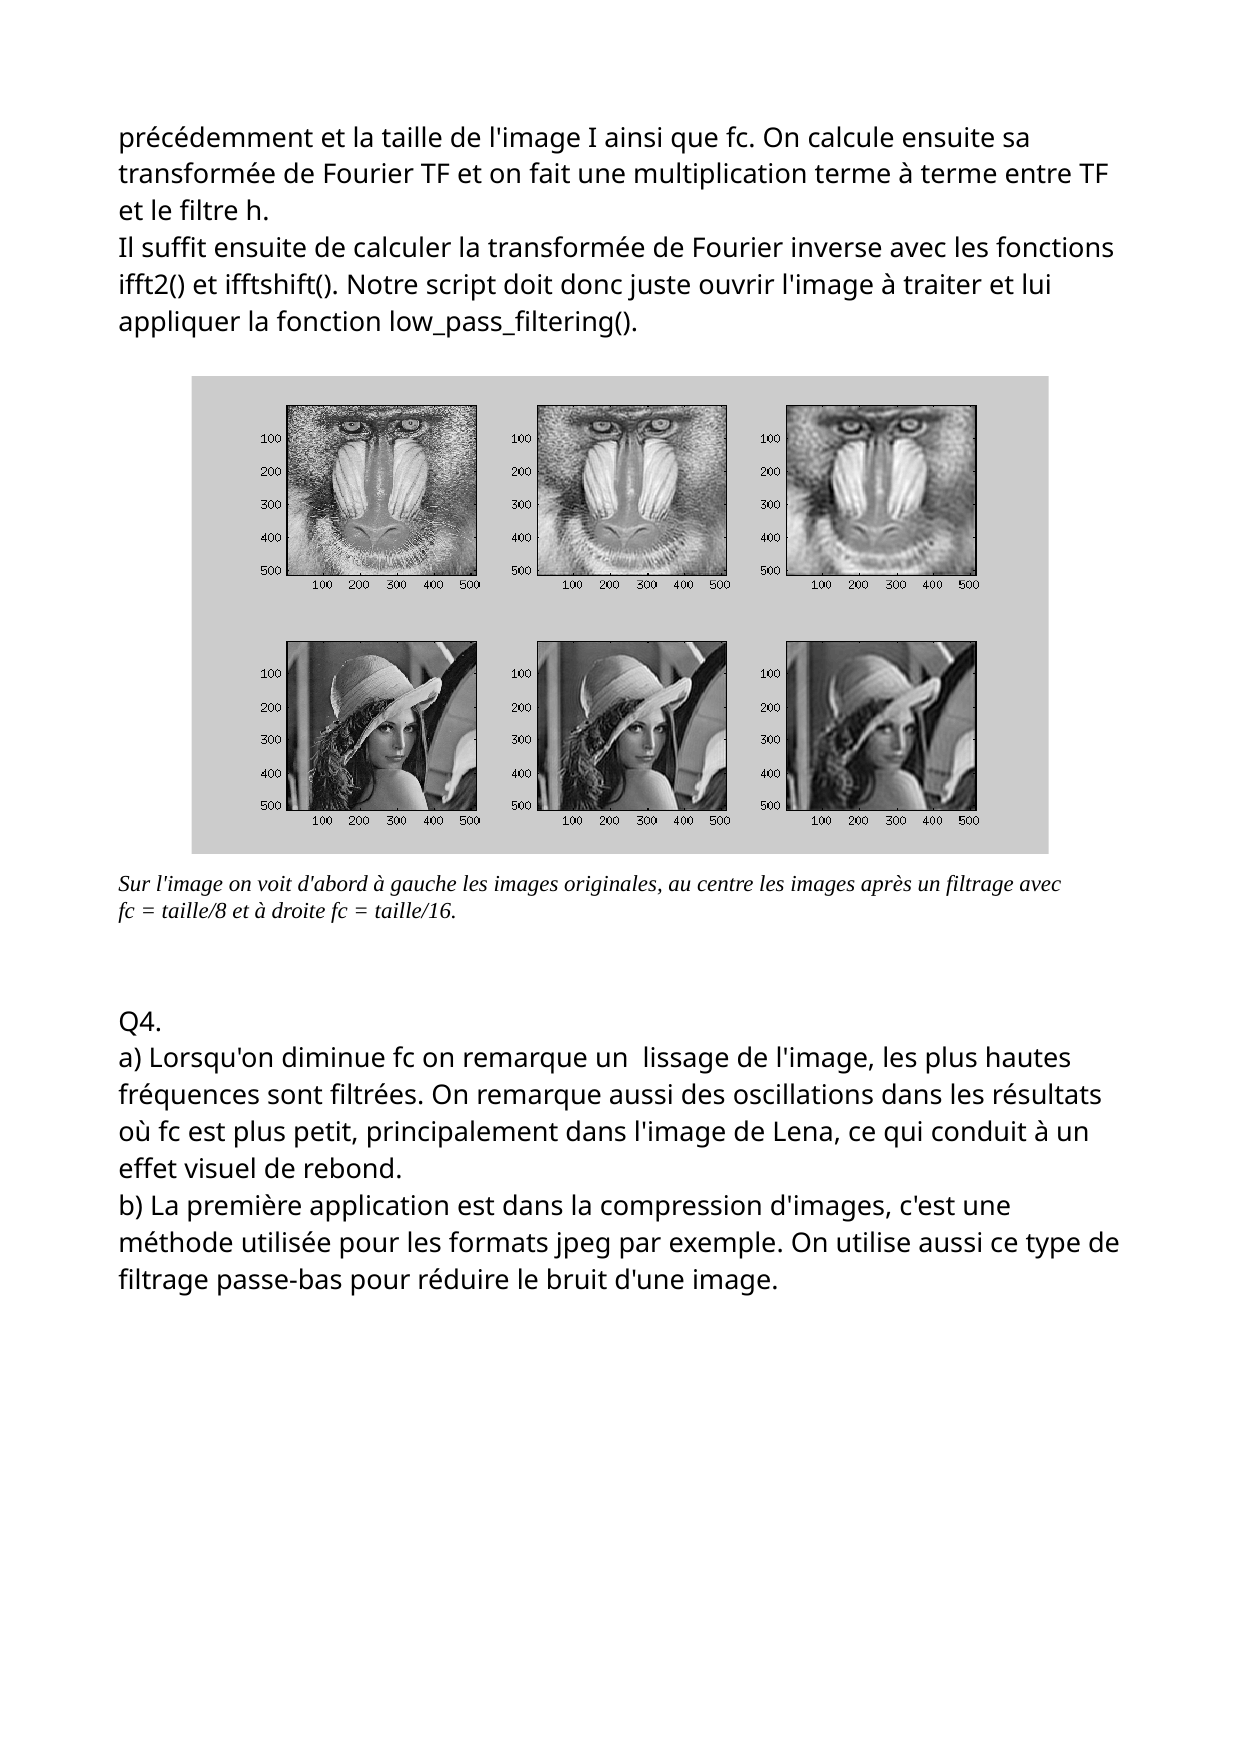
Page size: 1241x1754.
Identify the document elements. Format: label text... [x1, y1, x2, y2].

text b) La première application est dans la compression d'images, c'est une méthode utilisée pour les formats jpeg par exemple. On utilise aussi ce type de filtrage passe-bas pour réduire le bruit d'une image. [118, 1186, 1122, 1297]
text fc = taille/8 et à droite fc = taille/16. [118, 897, 1122, 923]
text Il suffit ensuite de calculer la transformée de Fourier inverse avec les fonctions ifft2() et ifftshift(). Notre script doit donc juste ouvrir l'image à traiter et lui appliquer la fonction low_pass_filtering(). [118, 229, 1122, 339]
text a) Lorsqu'on diminue fc on remarque un lissage de l'image, les plus hautes fréquences sont filtrées. On remarque aussi des oscillations dans les résultats où fc est plus petit, principalement dans l'image de Lena, ce qui conduit à un effet visuel de rebond. [118, 1039, 1122, 1186]
text Sur l'image on voit d'abord à gauche les images originales, au centre les images après un filtrage avec [118, 870, 1122, 897]
picture [191, 376, 1049, 854]
text Q4. [118, 1002, 1122, 1039]
text précédemment et la taille de l'image I ainsi que fc. On calcule ensuite sa transformée de Fourier TF et on fait une multiplication terme à terme entre TF et le filtre h. [118, 118, 1122, 229]
